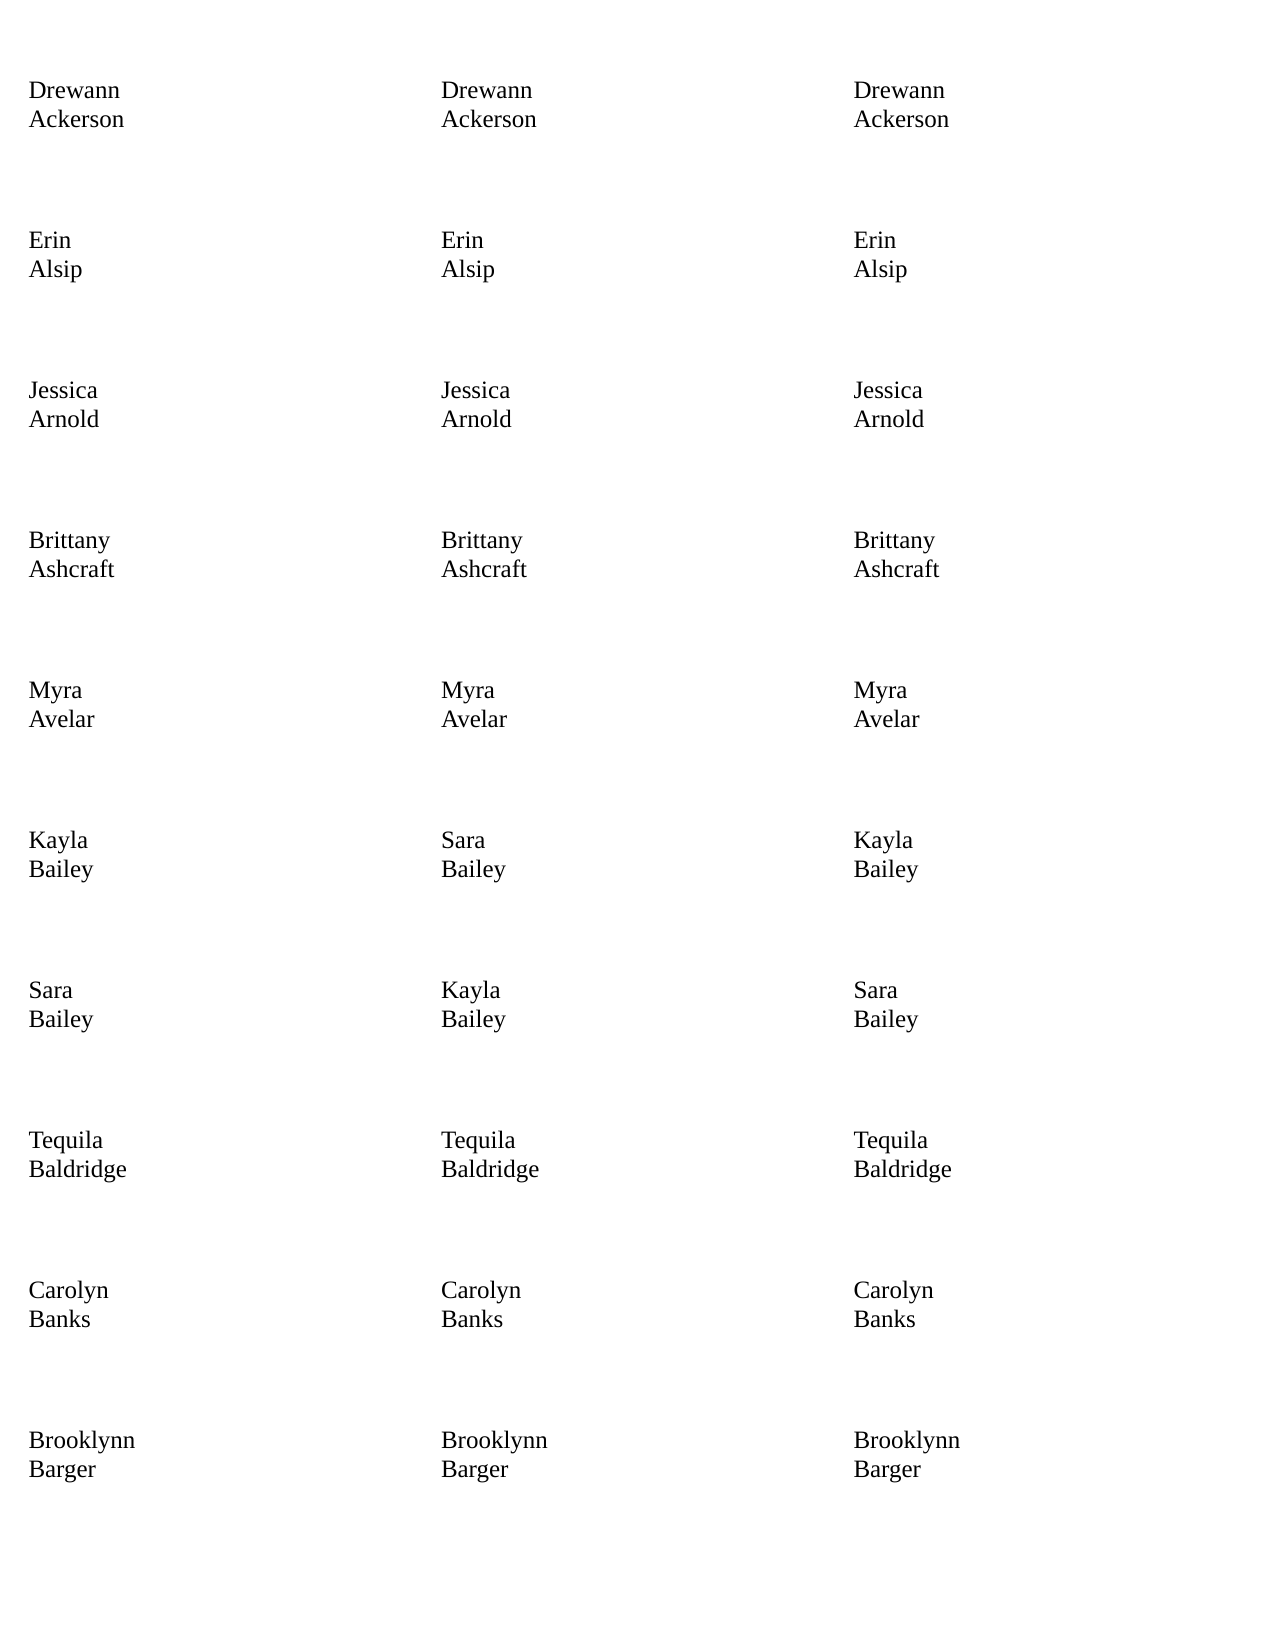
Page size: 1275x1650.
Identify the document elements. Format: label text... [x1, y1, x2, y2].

text Carolyn Banks [441, 1275, 834, 1332]
text Sara Bailey [28, 975, 422, 1032]
text Brittany Ashcraft [853, 525, 1247, 582]
text Brooklynn Barger [28, 1425, 422, 1482]
text Carolyn Banks [853, 1275, 1247, 1332]
text Kayla Bailey [28, 825, 422, 882]
text Drewann Ackerson [28, 75, 422, 132]
text Myra Avelar [441, 675, 834, 732]
text Myra Avelar [28, 675, 422, 732]
text Sara Bailey [853, 975, 1247, 1032]
text Drewann Ackerson [853, 75, 1247, 132]
text Erin Alsip [853, 225, 1247, 282]
text Jessica Arnold [853, 375, 1247, 432]
text Sara Bailey [441, 825, 834, 882]
text Brooklynn Barger [853, 1425, 1247, 1482]
text Tequila Baldridge [28, 1125, 422, 1182]
text Myra Avelar [853, 675, 1247, 732]
text Brittany Ashcraft [441, 525, 834, 582]
text Erin Alsip [441, 225, 834, 282]
text Jessica Arnold [28, 375, 422, 432]
text Tequila Baldridge [441, 1125, 834, 1182]
text Carolyn Banks [28, 1275, 422, 1332]
text Brooklynn Barger [441, 1425, 834, 1482]
text Jessica Arnold [441, 375, 834, 432]
text Kayla Bailey [441, 975, 834, 1032]
text Brittany Ashcraft [28, 525, 422, 582]
text Drewann Ackerson [441, 75, 834, 132]
text Kayla Bailey [853, 825, 1247, 882]
text Erin Alsip [28, 225, 422, 282]
text Tequila Baldridge [853, 1125, 1247, 1182]
